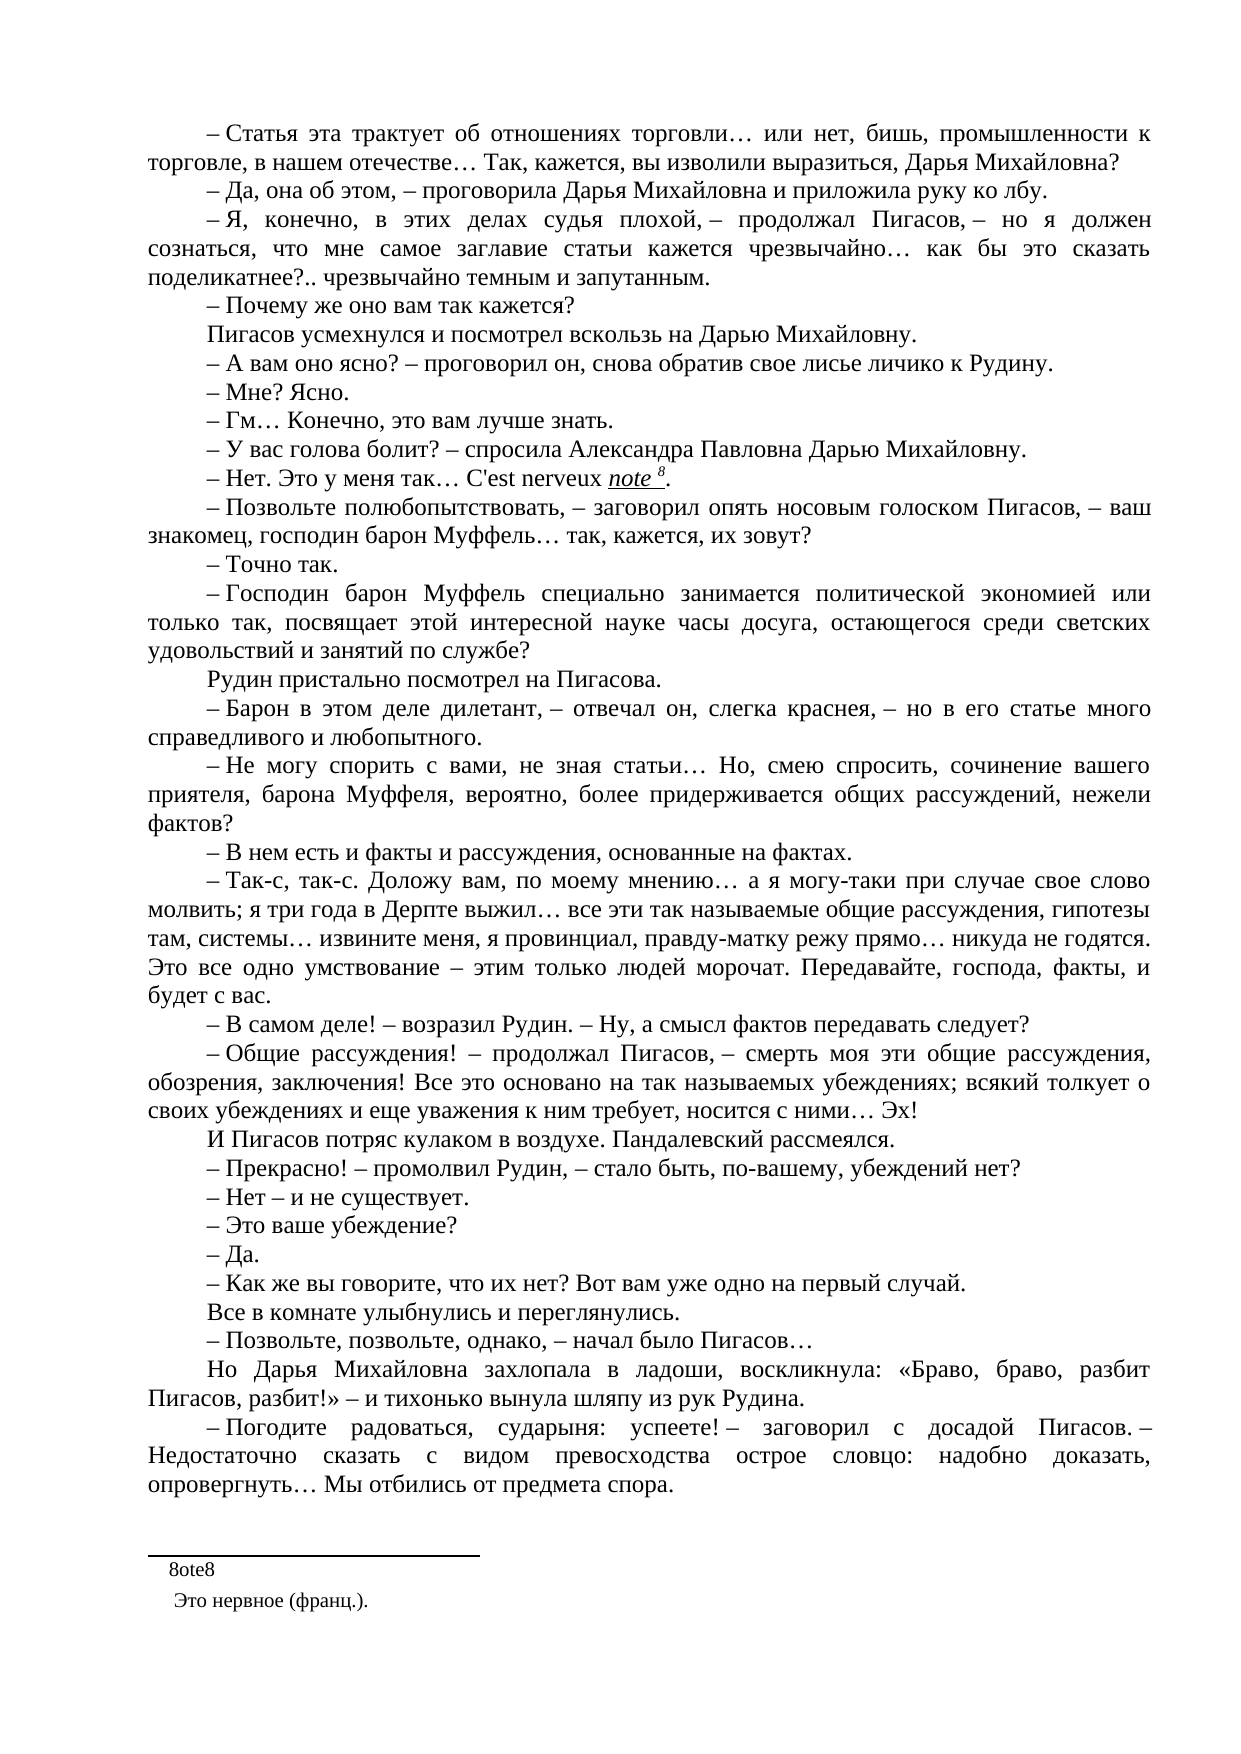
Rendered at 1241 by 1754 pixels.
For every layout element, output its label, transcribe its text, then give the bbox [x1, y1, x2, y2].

text Пигасов усмехнулся и посмотрел вскользь на Дарью Михайловну. [148, 319, 1152, 348]
text – Прекрасно! – промолвил Рудин, – стало быть, по-вашему, убеждений нет? [148, 1153, 1152, 1182]
text – Почему же оно вам так кажется? [148, 291, 1152, 319]
text – Я, конечно, в этих делах судья плохой, – продолжал Пигасов, – но я должен сознаться, что мне самое заглавие статьи кажется чрезвычайно… как бы это сказать поделикатнее?.. чрезвычайно темным и запутанным. [148, 204, 1152, 291]
text – Это ваше убеждение? [148, 1211, 1152, 1239]
text Рудин пристально посмотрел на Пигасова. [148, 664, 1152, 693]
text – Статья эта трактует об отношениях торговли… или нет, бишь, промышленности к торговле, в нашем отечестве… Так, кажется, вы изволили выразиться, Дарья Михайловна? [148, 118, 1152, 176]
text И Пигасов потряс кулаком в воздухе. Пандалевский рассмеялся. [148, 1124, 1152, 1153]
text – Да, она об этом, – проговорила Дарья Михайловна и приложила руку ко лбу. [148, 176, 1152, 204]
text – Позвольте полюбопытствовать, – заговорил опять носовым голоском Пигасов, – ваш знакомец, господин барон Муффель… так, кажется, их зовут? [148, 492, 1152, 549]
text – Гм… Конечно, это вам лучше знать. [148, 406, 1152, 434]
text – Нет. Это у меня так… C'est nerveux note . [148, 463, 1152, 492]
text – Позвольте, позвольте, однако, – начал было Пигасов… [148, 1326, 1152, 1354]
text Это нервное (франц.). [148, 1588, 1152, 1612]
text – Так-с, так-с. Доложу вам, по моему мнению… а я могу-таки при случае свое слово молвить; я три года в Дерпте выжил… все эти так называемые общие рассуждения, гипотезы там, системы… извините меня, я провинциал, правду-матку режу прямо… никуда не годятся. Это все одно умствование – этим только людей морочат. Передавайте, господа, факты, и будет с вас. [148, 866, 1152, 1009]
text – У вас голова болит? – спросила Александра Павловна Дарью Михайловну. [148, 434, 1152, 463]
text – Да. [148, 1239, 1152, 1268]
text – В нем есть и факты и рассуждения, основанные на фактах. [148, 837, 1152, 866]
text – А вам оно ясно? – проговорил он, снова обратив свое лисье личико к Рудину. [148, 348, 1152, 377]
text – Барон в этом деле дилетант, – отвечал он, слегка краснея, – но в его статье много справедливого и любопытного. [148, 693, 1152, 751]
text – Точно так. [148, 549, 1152, 578]
text – Мне? Ясно. [148, 377, 1152, 406]
text – Общие рассуждения! – продолжал Пигасов, – смерть моя эти общие рассуждения, обозрения, заключения! Все это основано на так называемых убеждениях; всякий толкует о своих убеждениях и еще уважения к ним требует, носится с ними… Эх! [148, 1038, 1152, 1124]
text – Погодите радоваться, сударыня: успеете! – заговорил с досадой Пигасов. – Недостаточно сказать с видом превосходства острое словцо: надобно доказать, опровергнуть… Мы отбились от предмета спора. [148, 1412, 1152, 1498]
text – Как же вы говорите, что их нет? Вот вам уже одно на первый случай. [148, 1268, 1152, 1297]
text Но Дарья Михайловна захлопала в ладоши, воскликнула: «Браво, браво, разбит Пигасов, разбит!» – и тихонько вынула шляпу из рук Рудина. [148, 1354, 1152, 1412]
text – Господин барон Муффель специально занимается политической экономией или только так, посвящает этой интересной науке часы досуга, остающегося среди светских удовольствий и занятий по службе? [148, 578, 1152, 664]
text – В самом деле! – возразил Рудин. – Ну, а смысл фактов передавать следует? [148, 1009, 1152, 1038]
text ote8 [148, 1556, 1152, 1588]
text – Нет – и не существует. [148, 1182, 1152, 1211]
text – Не могу спорить с вами, не зная статьи… Но, смею спросить, сочинение вашего приятеля, барона Муффеля, вероятно, более придерживается общих рассуждений, нежели фактов? [148, 751, 1152, 837]
text Все в комнате улыбнулись и переглянулись. [148, 1297, 1152, 1326]
